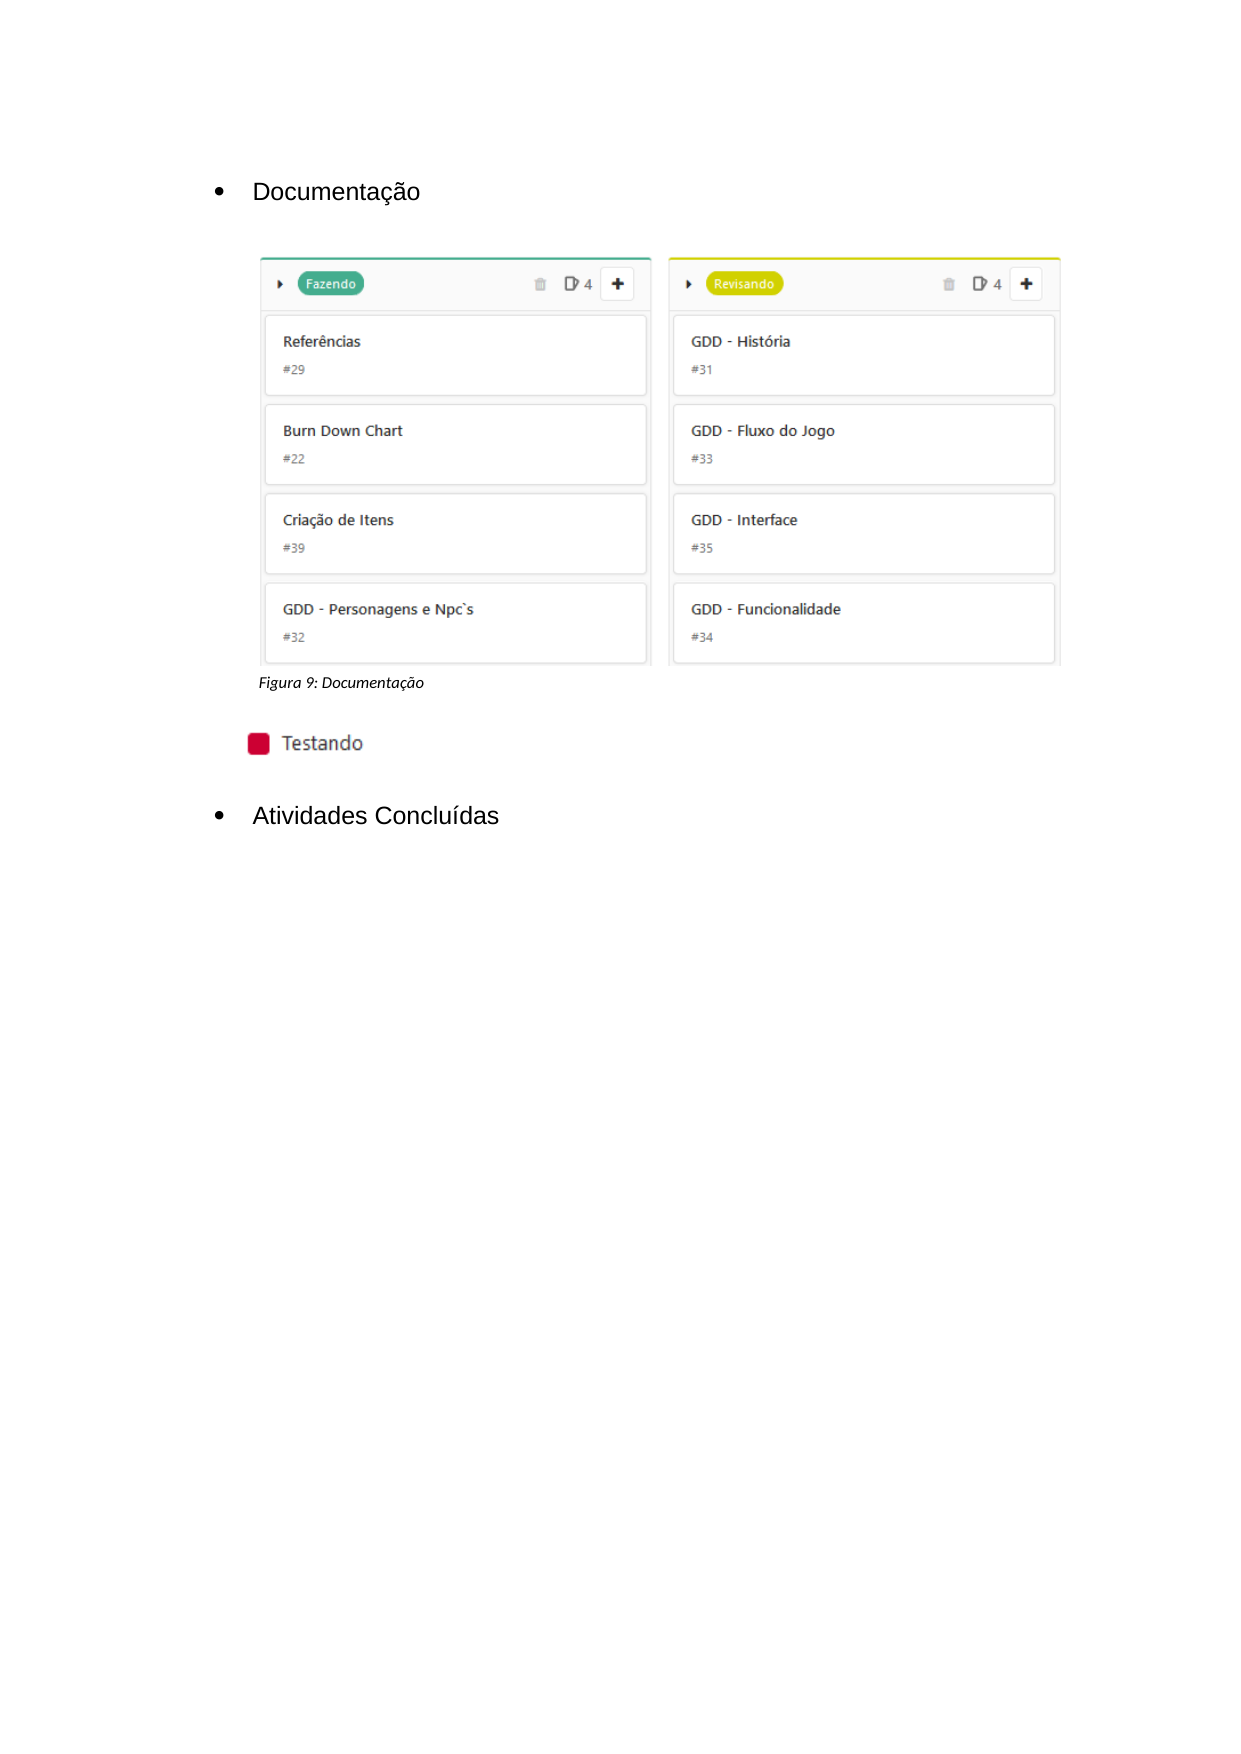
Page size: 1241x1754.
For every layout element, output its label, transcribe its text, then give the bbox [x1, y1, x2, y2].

picture [242, 727, 390, 766]
list Documentação [215, 177, 1122, 206]
text Figura 9: Documentação [258, 666, 1062, 693]
picture [258, 253, 1062, 666]
list Atividades Concluídas [215, 801, 1122, 829]
